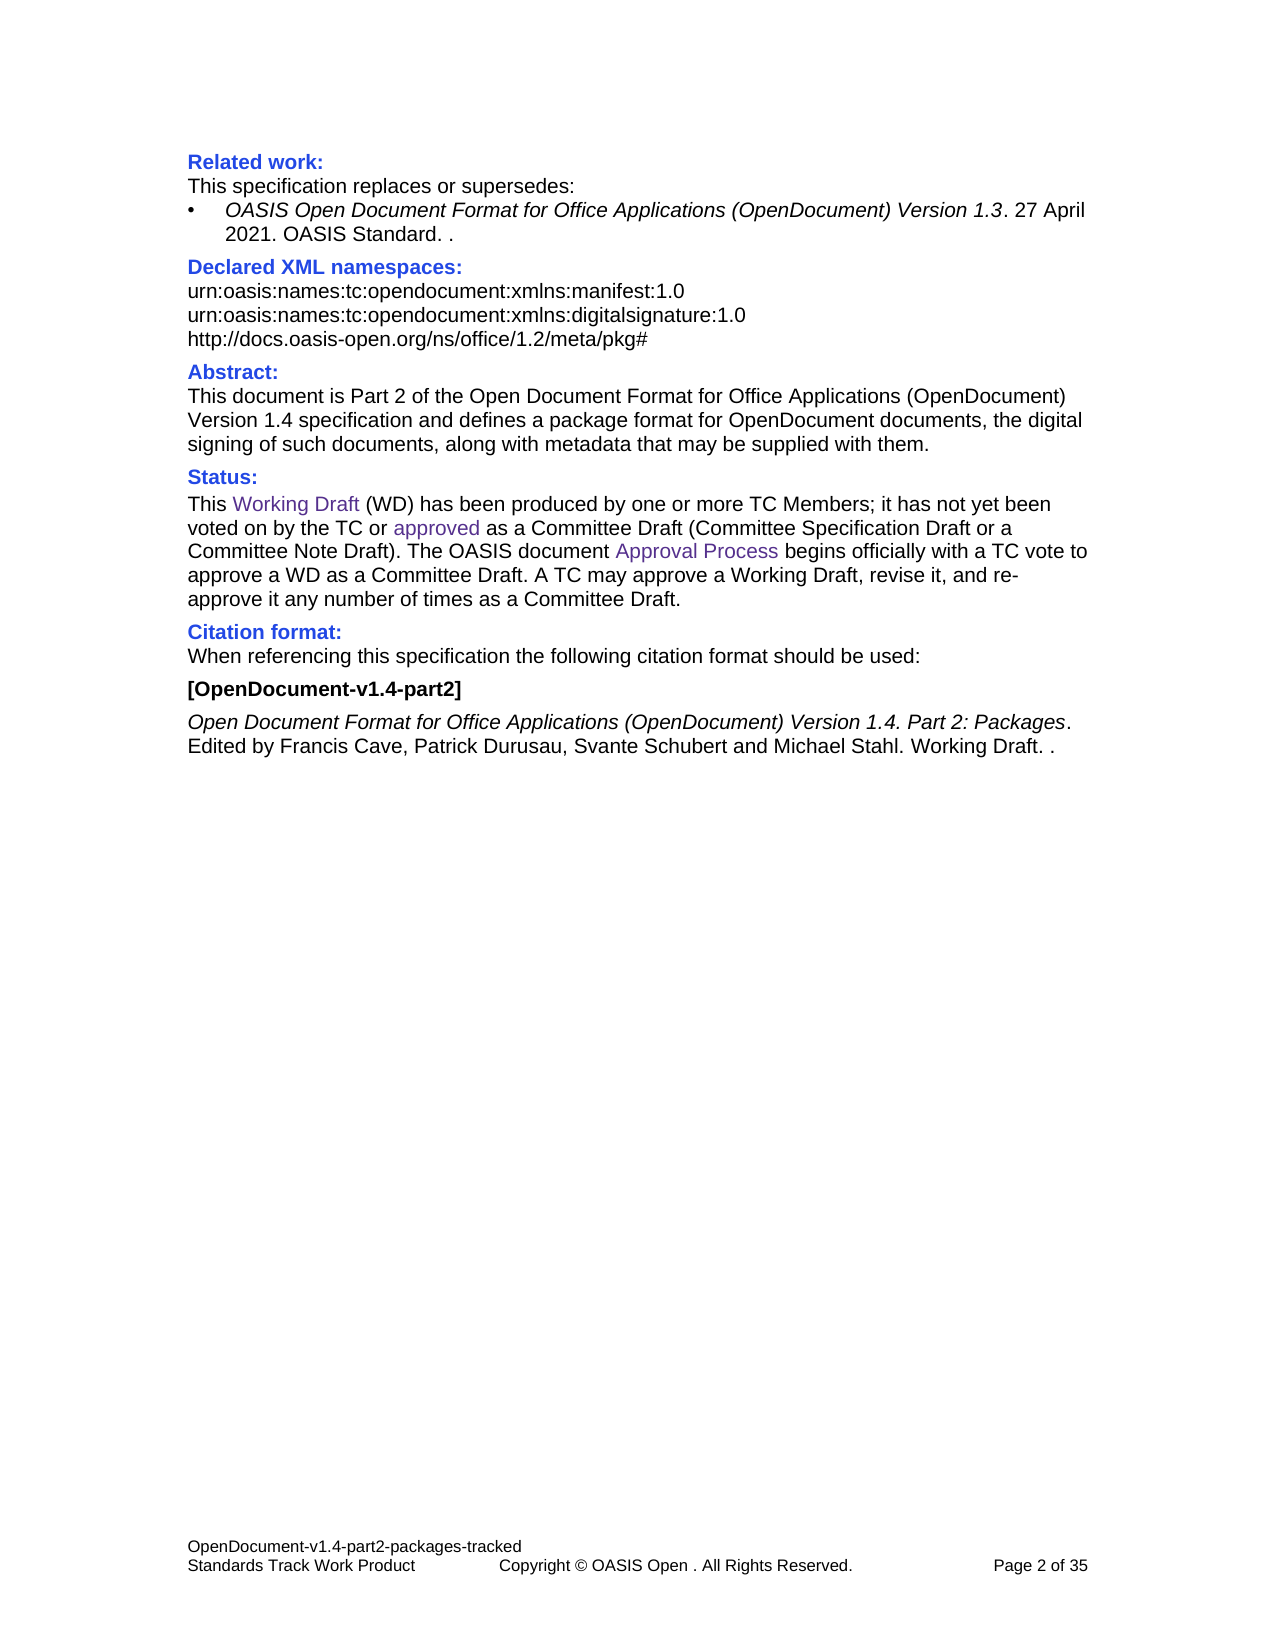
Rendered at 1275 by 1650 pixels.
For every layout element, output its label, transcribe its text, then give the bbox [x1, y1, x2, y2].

title Related work: [187, 150, 1088, 174]
title When referencing this specification the following citation format should be used: [187, 644, 1088, 668]
title This specification replaces or supersedes: [187, 174, 1088, 198]
title http://docs.oasis-open.org/ns/office/1.2/meta/pkg# [187, 327, 1088, 351]
title urn:oasis:names:tc:opendocument:xmlns:digitalsignature:1.0 [187, 303, 1088, 327]
title Citation format: [187, 620, 1088, 644]
text This Working Draft (WD) has been produced by one or more TC Members; it has not yet been voted on by the TC or approved as a Committee Draft (Committee Specification Draft or a Committee Note Draft). The OASIS document Approval Process begins officially with a TC vote to approve a WD as a Committee Draft. A TC may approve a Working Draft, revise it, and re-approve it any number of times as a Committee Draft. [187, 491, 1088, 611]
list OASIS Open Document Format for Office Applications (OpenDocument) Version 1.3. 27 April 2021. OASIS Standard. . [187, 198, 1088, 246]
title Declared XML namespaces: [187, 255, 1088, 279]
title Abstract: [187, 360, 1088, 384]
title Status: [187, 464, 1088, 488]
text Open Document Format for Office Applications (OpenDocument) Version 1.4. Part 2: Packages. Edited by Francis Cave, Patrick Durusau, Svante Schubert and Michael Stahl. Working Draft. . [187, 710, 1088, 758]
title [OpenDocument-v1.4-part2] [187, 677, 1088, 701]
text This document is Part 2 of the Open Document Format for Office Applications (OpenDocument) Version 1.4 specification and defines a package format for OpenDocument documents, the digital signing of such documents, along with metadata that may be supplied with them. [187, 384, 1088, 456]
title urn:oasis:names:tc:opendocument:xmlns:manifest:1.0 [187, 279, 1088, 303]
